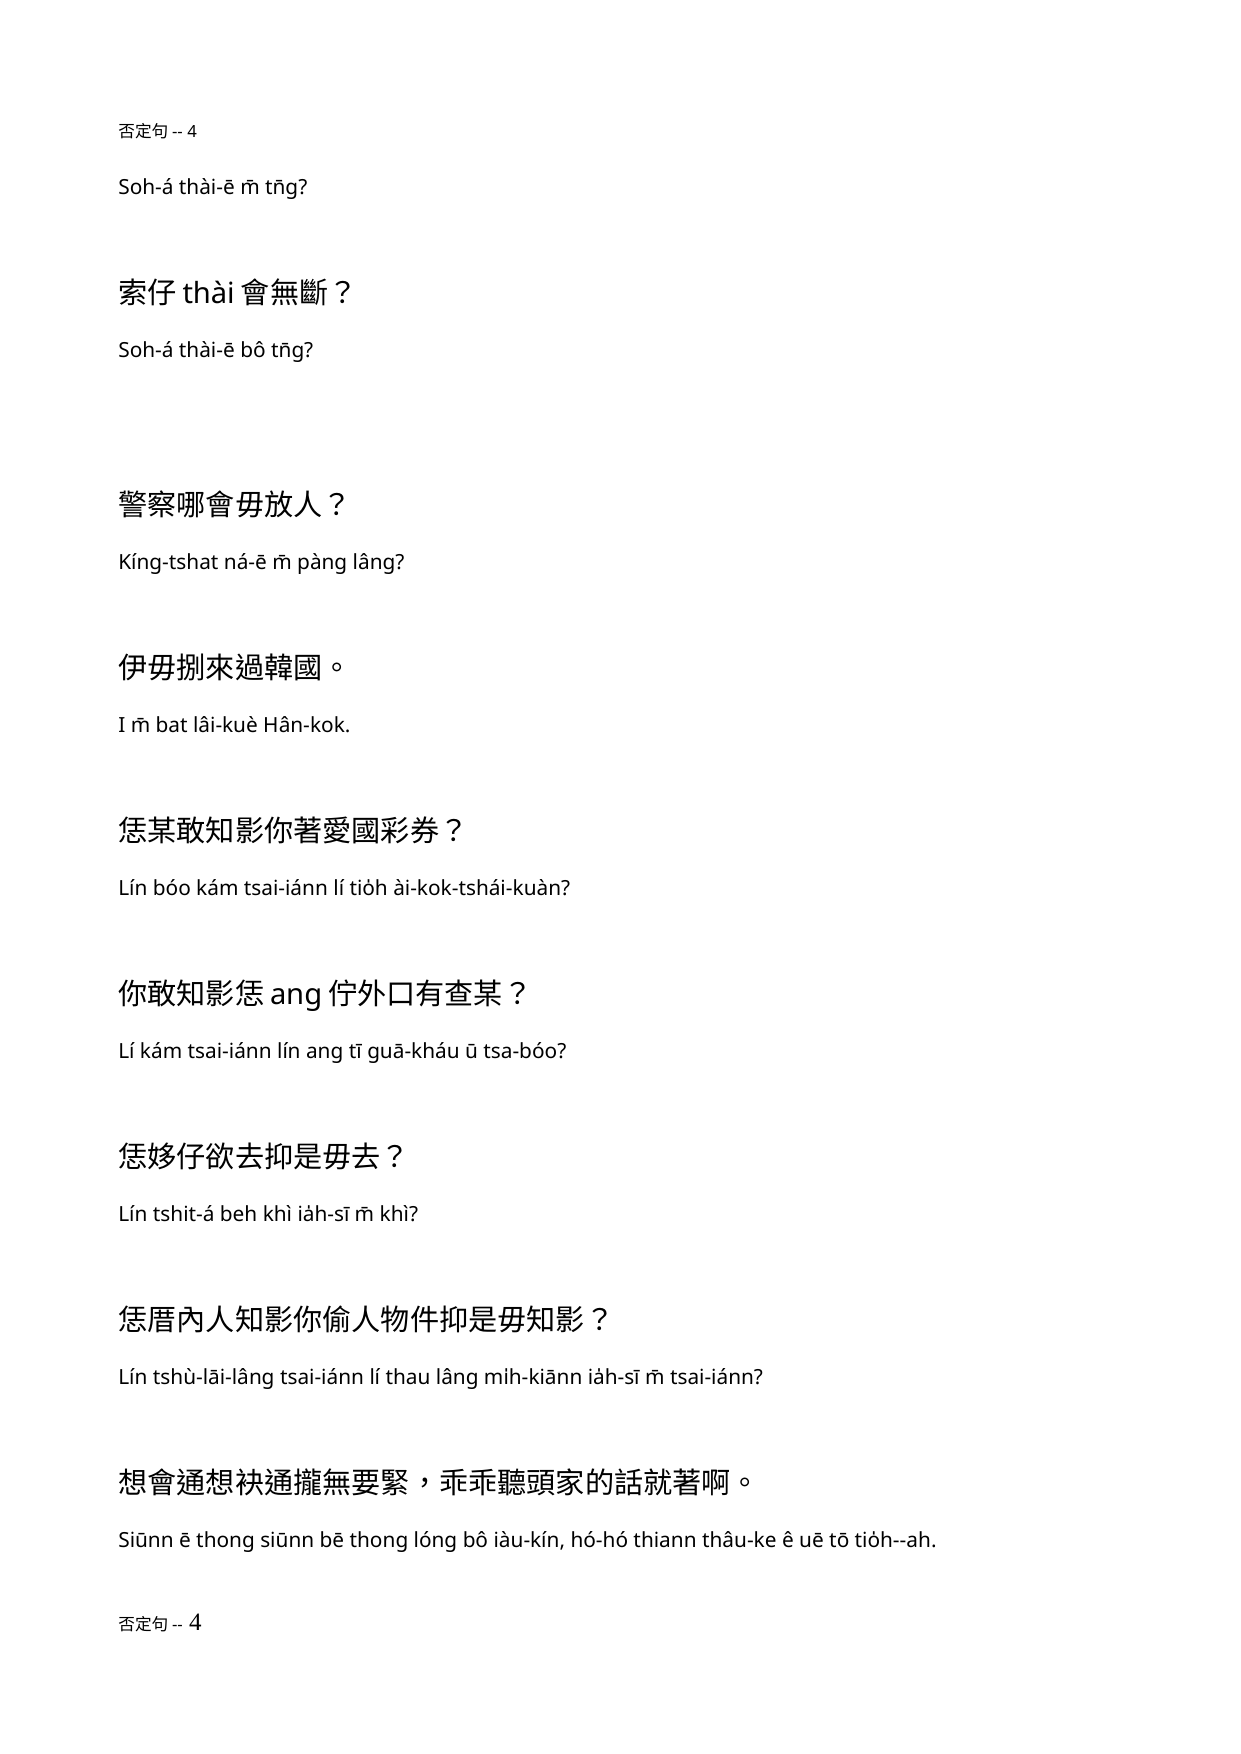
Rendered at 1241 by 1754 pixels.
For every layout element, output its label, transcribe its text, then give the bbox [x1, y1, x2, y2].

text Lí kám tsai-iánn lín ang tī guā-kháu ū tsa-bóo? [118, 1036, 1122, 1065]
text 警察哪會毋放人？ [118, 482, 1122, 524]
text Siūnn ē thong siūnn bē thong lóng bô iàu-kín, hó-hó thiann thâu-ke ê uē tō tio̍h--ah. [118, 1525, 1122, 1554]
text 索仔thài會無斷？ [118, 269, 1122, 312]
text I m̄ bat lâi-kuè Hân-kok. [118, 710, 1122, 738]
text Lín tshù-lāi-lâng tsai-iánn lí thau lâng mi̍h-kiānn ia̍h-sī m̄ tsai-iánn? [118, 1362, 1122, 1391]
text Lín bóo kám tsai-iánn lí tio̍h ài-kok-tshái-kuàn? [118, 873, 1122, 902]
text 你敢知影恁ang佇外口有查某？ [118, 971, 1122, 1013]
text 恁某敢知影你著愛國彩券？ [118, 808, 1122, 850]
text 伊毋捌來過韓國。 [118, 645, 1122, 687]
text Soh-á thài-ē m̄ tn̄g? [118, 172, 1122, 200]
text Kíng-tshat ná-ē m̄ pàng lâng? [118, 547, 1122, 576]
text 恁厝內人知影你偷人物件抑是毋知影？ [118, 1297, 1122, 1339]
text Lín tshit-á beh khì ia̍h-sī m̄ khì? [118, 1199, 1122, 1228]
text 想會通想袂通攏無要緊，乖乖聽頭家的話就著啊。 [118, 1460, 1122, 1502]
text Soh-á thài-ē bô tn̄g? [118, 335, 1122, 363]
text 恁姼仔欲去抑是毋去？ [118, 1134, 1122, 1176]
